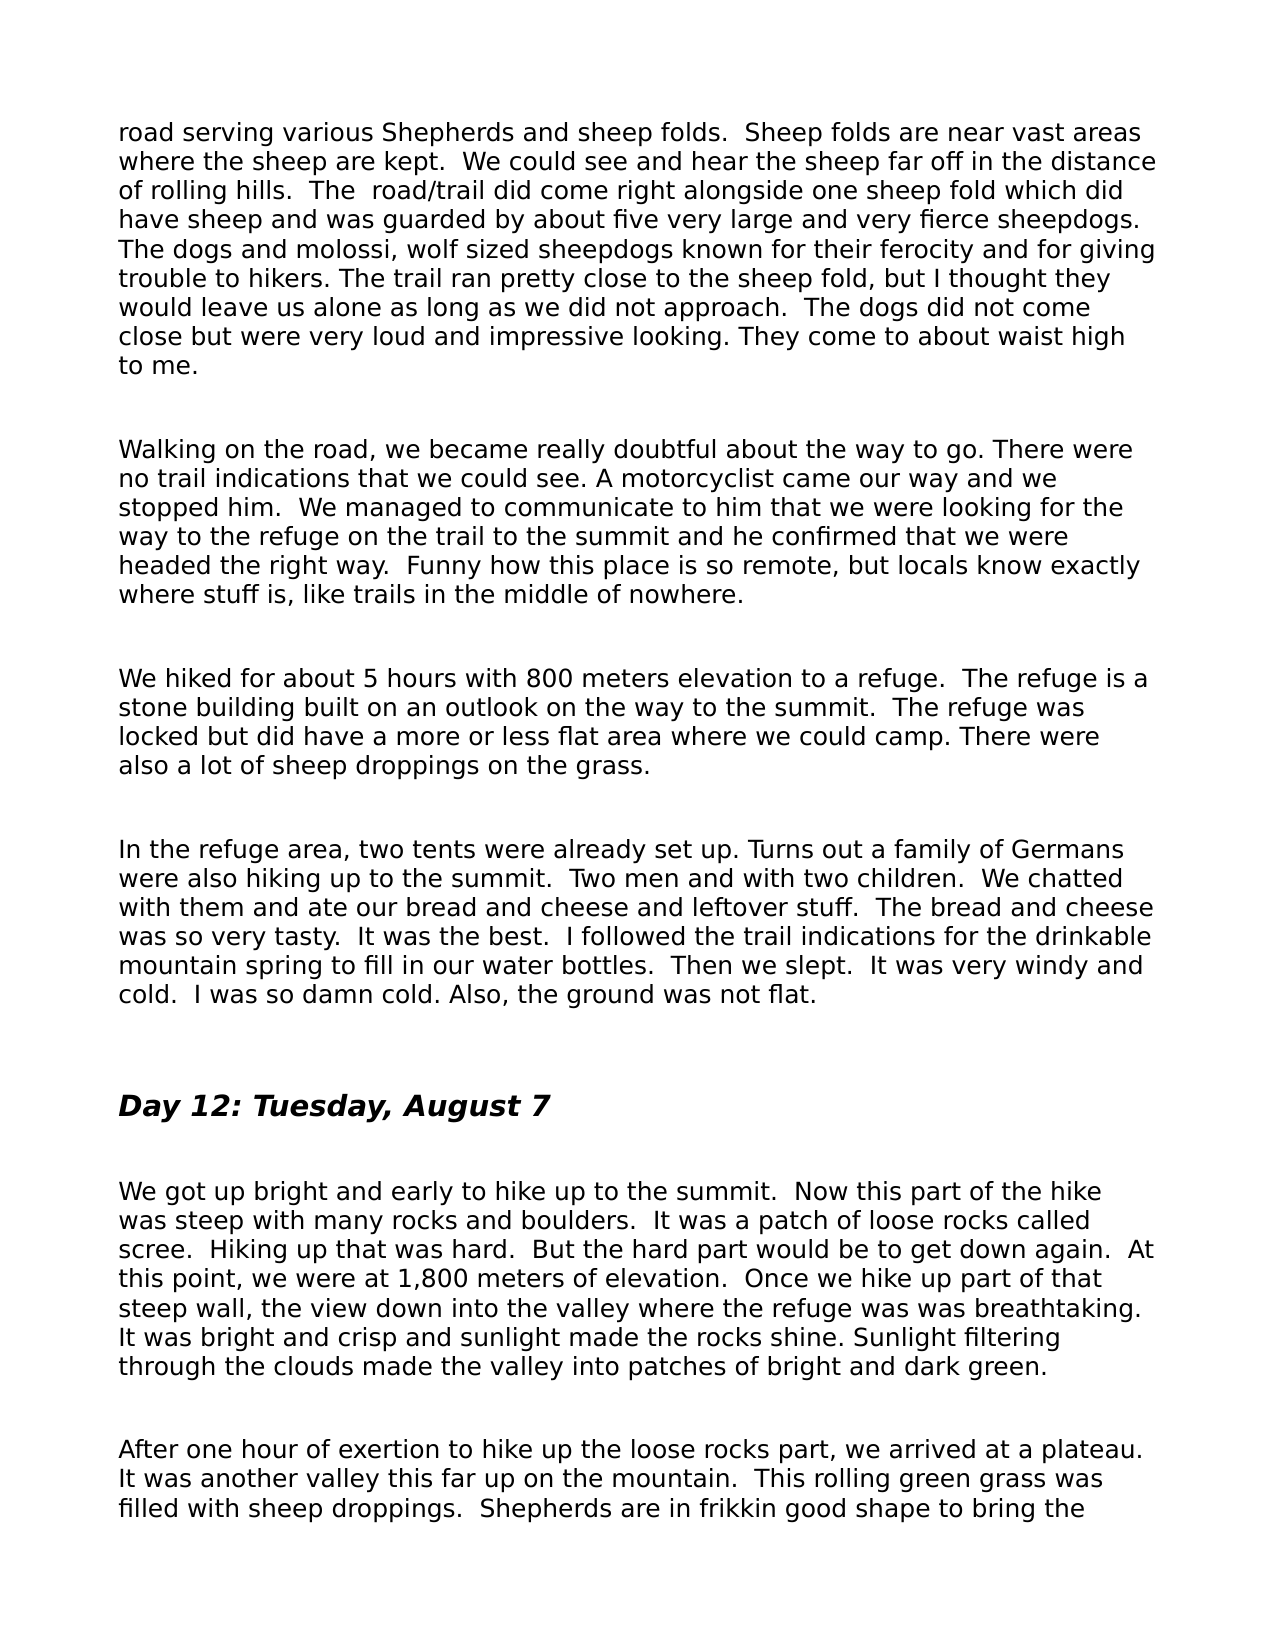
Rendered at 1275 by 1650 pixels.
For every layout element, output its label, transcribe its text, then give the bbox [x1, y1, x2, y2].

subtitle Day 12: Tuesday, August 7 [118, 1089, 1157, 1123]
text We hiked for about 5 hours with 800 meters elevation to a refuge. The refuge is a stone building built on an outlook on the way to the summit. The refuge was locked but did have a more or less flat area where we could camp. There were also a lot of sheep droppings on the grass. [118, 664, 1157, 781]
text Walking on the road, we became really doubtful about the way to go. There were no trail indications that we could see. A motorcyclist came our way and we stopped him. We managed to communicate to him that we were looking for the way to the refuge on the trail to the summit and he confirmed that we were headed the right way. Funny how this place is so remote, but locals know exactly where stuff is, like trails in the middle of nowhere. [118, 435, 1157, 610]
text After one hour of exertion to hike up the loose rocks part, we arrived at a plateau. It was another valley this far up on the mountain. This rolling green grass was filled with sheep droppings. Shepherds are in frikkin good shape to bring the [118, 1435, 1157, 1523]
text road serving various Shepherds and sheep folds. Sheep folds are near vast areas where the sheep are kept. We could see and hear the sheep far off in the distance of rolling hills. The road/trail did come right alongside one sheep fold which did have sheep and was guarded by about five very large and very fierce sheepdogs. The dogs and molossi, wolf sized sheepdogs known for their ferocity and for giving trouble to hikers. The trail ran pretty close to the sheep fold, but I thought they would leave us alone as long as we did not approach. The dogs did not come close but were very loud and impressive looking. They come to about waist high to me. [118, 118, 1157, 381]
text In the refuge area, two tents were already set up. Turns out a family of Germans were also hiking up to the summit. Two men and with two children. We chatted with them and ate our bread and cheese and leftover stuff. The bread and cheese was so very tasty. It was the best. I followed the trail indications for the drinkable mountain spring to fill in our water bottles. Then we slept. It was very windy and cold. I was so damn cold. Also, the ground was not flat. [118, 835, 1157, 1010]
text We got up bright and early to hike up to the summit. Now this part of the hike was steep with many rocks and boulders. It was a patch of loose rocks called scree. Hiking up that was hard. But the hard part would be to get down again. At this point, we were at 1,800 meters of elevation. Once we hike up part of that steep wall, the view down into the valley where the refuge was was breathtaking. It was bright and crisp and sunlight made the rocks shine. Sunlight filtering through the clouds made the valley into patches of bright and dark green. [118, 1177, 1157, 1381]
